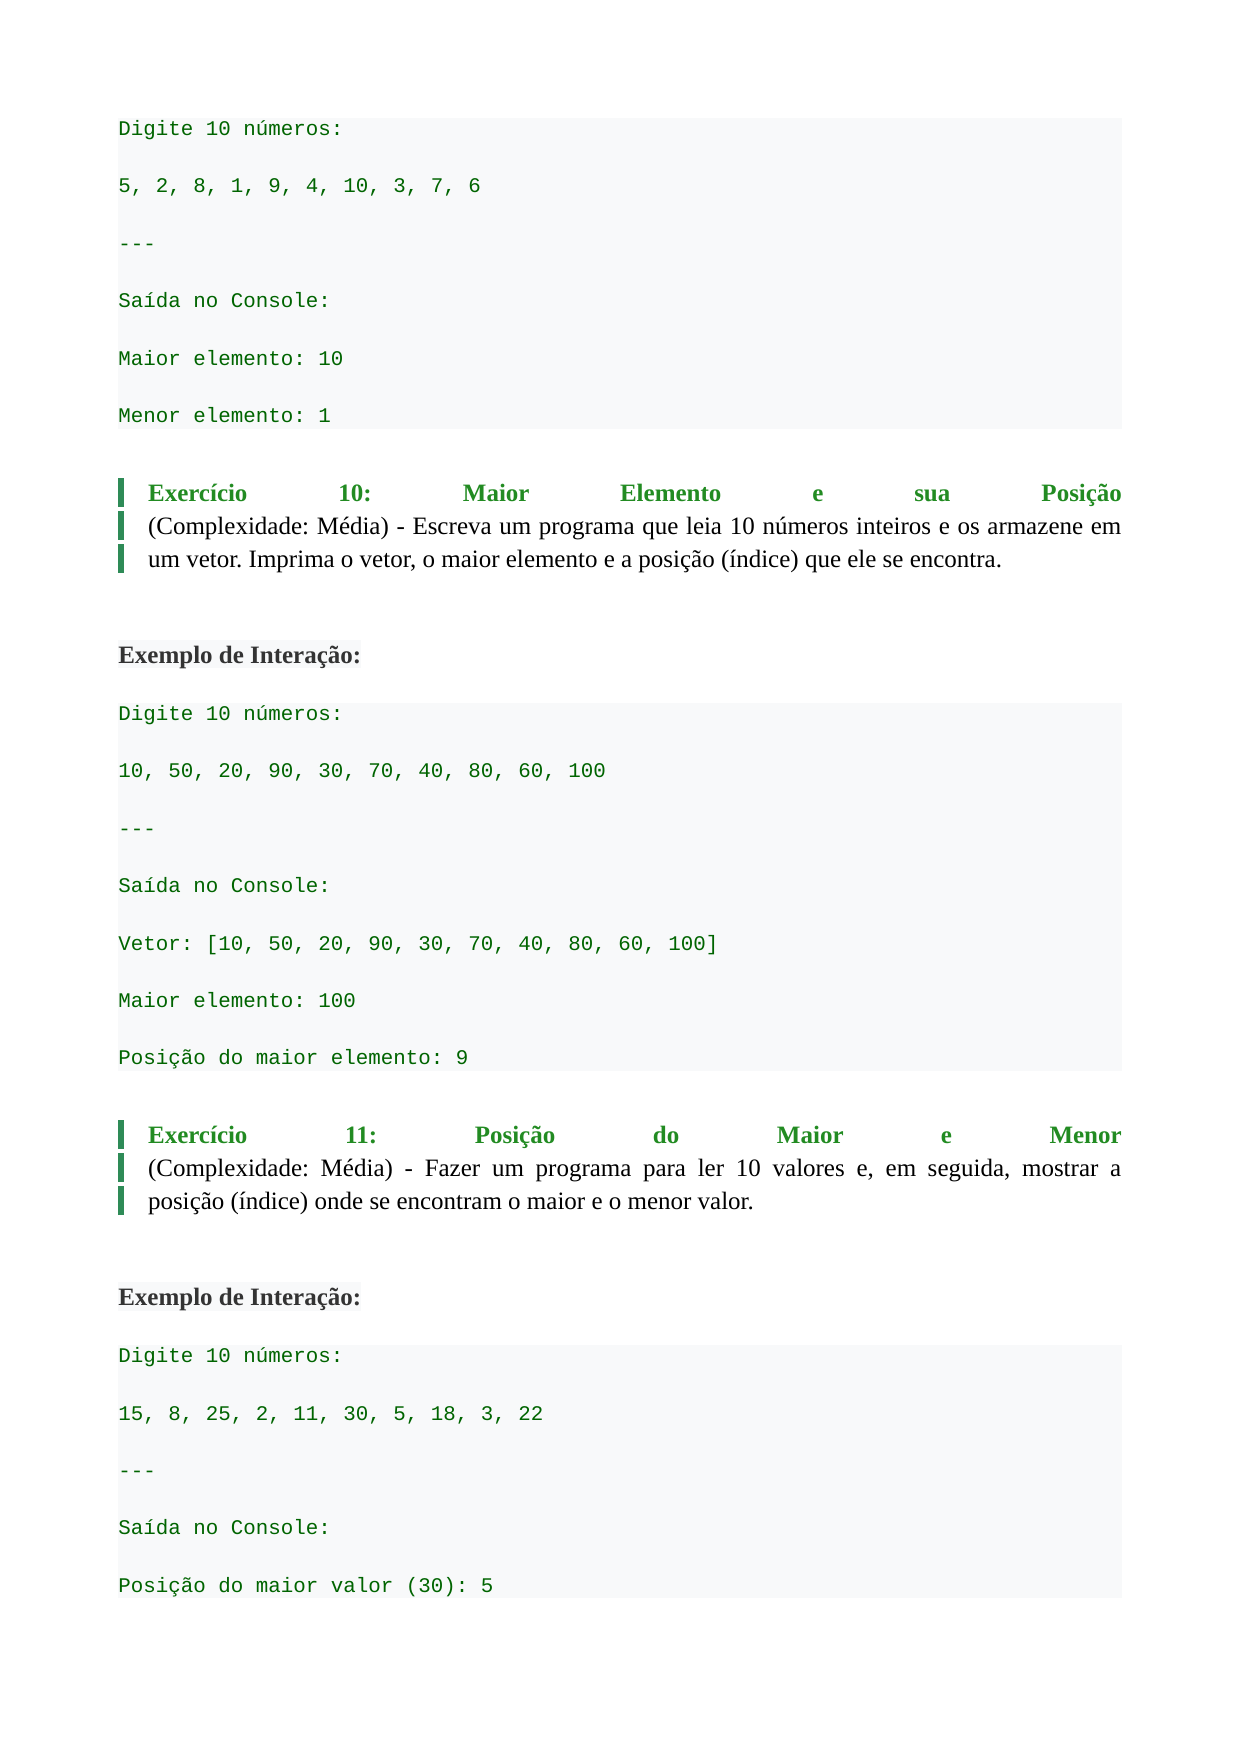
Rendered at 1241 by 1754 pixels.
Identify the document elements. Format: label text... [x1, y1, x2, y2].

text Exemplo de Interação: [118, 640, 1122, 668]
text --- [118, 233, 1122, 257]
text Saída no Console: [118, 1517, 1122, 1541]
text Saída no Console: [118, 290, 1122, 314]
text Posição do maior elemento: 9 [118, 1047, 1122, 1071]
text Saída no Console: [118, 875, 1122, 899]
text Menor elemento: 1 [118, 405, 1122, 429]
text --- [118, 818, 1122, 841]
text Digite 10 números: [118, 703, 1122, 727]
text Digite 10 números: [118, 1345, 1122, 1369]
text Exercício 11: Posição do Maior e Menor (Complexidade: Média) - Fazer um programa para ler 10 valores e, em seguida, mostrar a posição (índice) onde se encontram o maior e o menor valor. [118, 1120, 1122, 1215]
text Exercício 10: Maior Elemento e sua Posição (Complexidade: Média) - Escreva um programa que leia 10 números inteiros e os armazene em um vetor. Imprima o vetor, o maior elemento e a posição (índice) que ele se encontra. [118, 478, 1122, 573]
text 5, 2, 8, 1, 9, 4, 10, 3, 7, 6 [118, 176, 1122, 199]
text 10, 50, 20, 90, 30, 70, 40, 80, 60, 100 [118, 760, 1122, 784]
text Posição do maior valor (30): 5 [118, 1575, 1122, 1598]
text Vetor: [10, 50, 20, 90, 30, 70, 40, 80, 60, 100] [118, 932, 1122, 956]
text Digite 10 números: [118, 118, 1122, 142]
text Maior elemento: 100 [118, 990, 1122, 1013]
text --- [118, 1460, 1122, 1483]
text Maior elemento: 10 [118, 348, 1122, 371]
text Exemplo de Interação: [118, 1282, 1122, 1311]
text 15, 8, 25, 2, 11, 30, 5, 18, 3, 22 [118, 1402, 1122, 1426]
